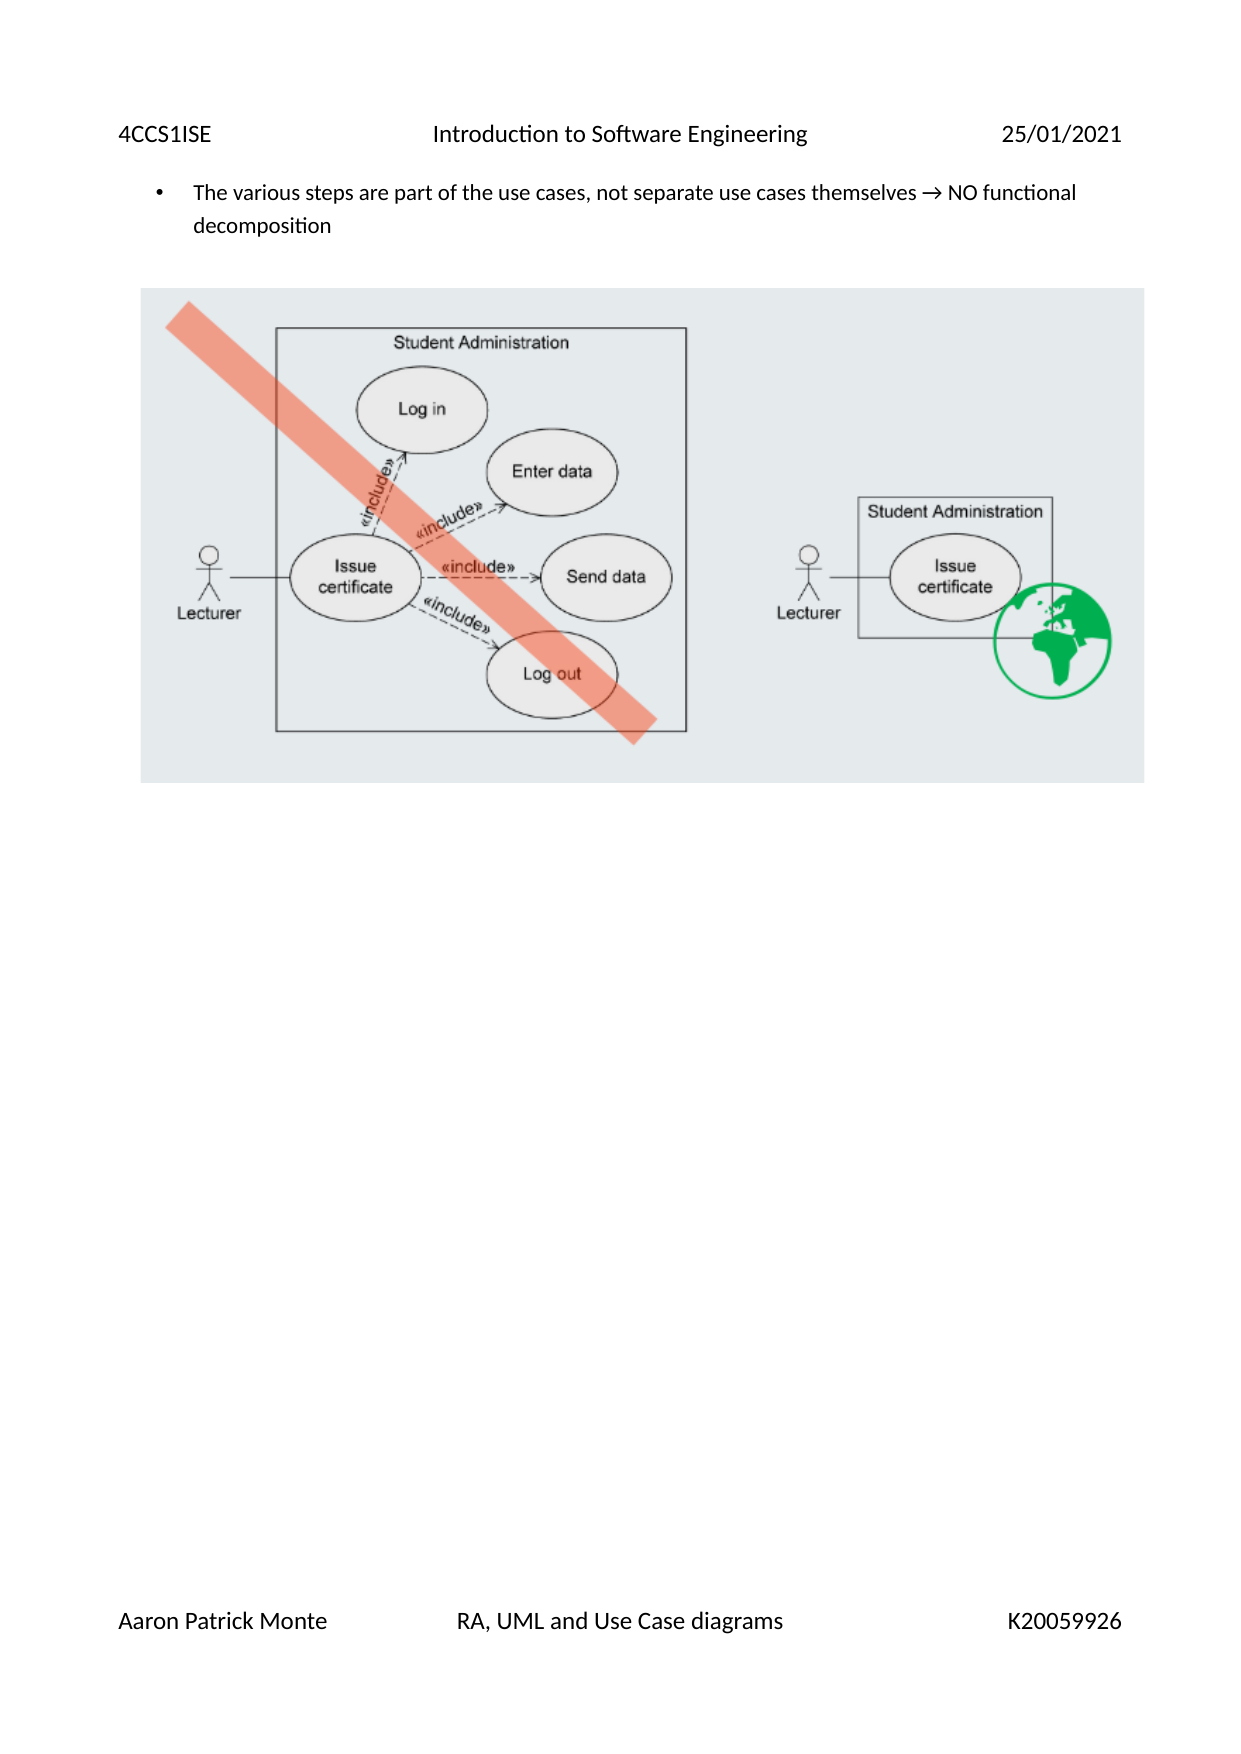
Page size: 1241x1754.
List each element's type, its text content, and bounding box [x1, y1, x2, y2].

list The various steps are part of the use cases, not separate use cases themselves → NO functional decomposition [156, 178, 1122, 240]
picture [140, 288, 1145, 783]
